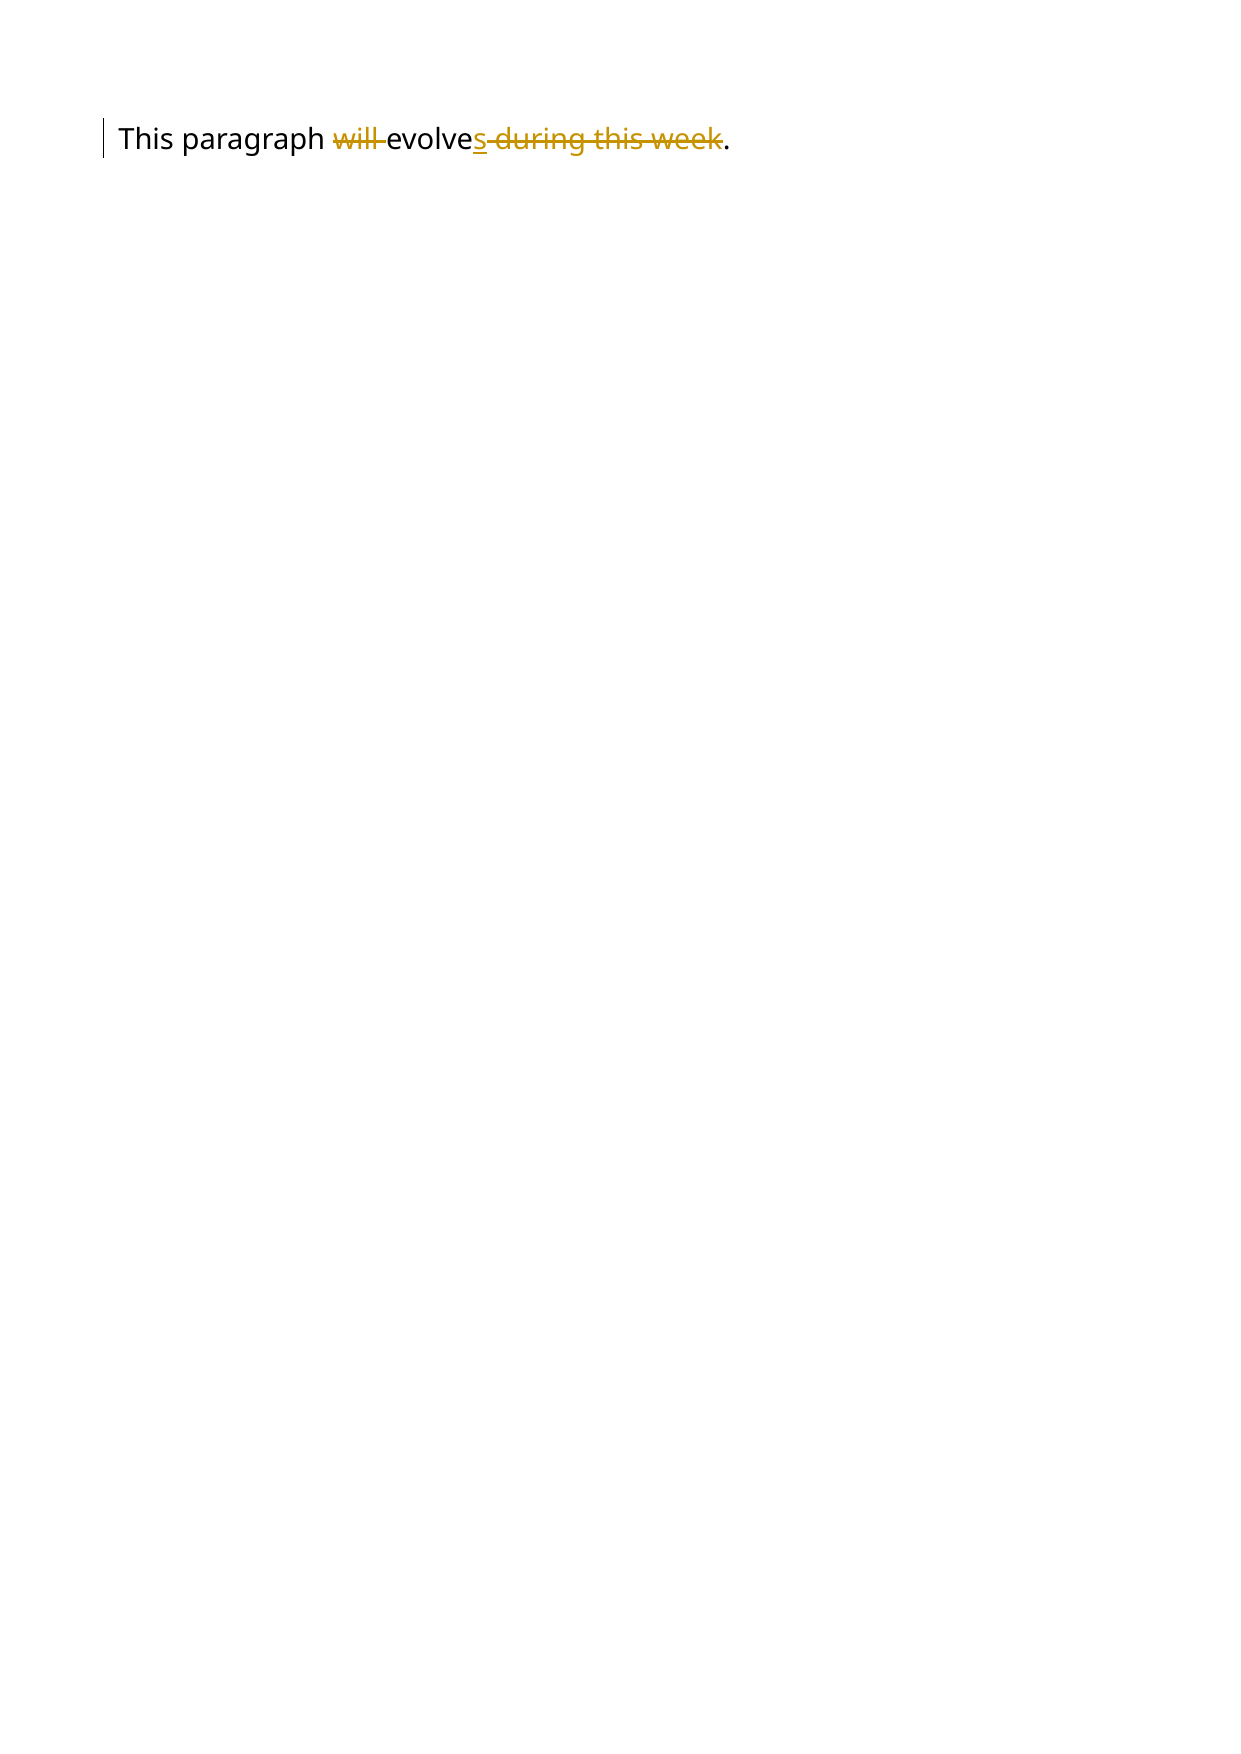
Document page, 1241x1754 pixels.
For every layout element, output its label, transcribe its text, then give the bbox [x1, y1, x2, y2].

text This paragraph evolves. [118, 118, 1122, 158]
